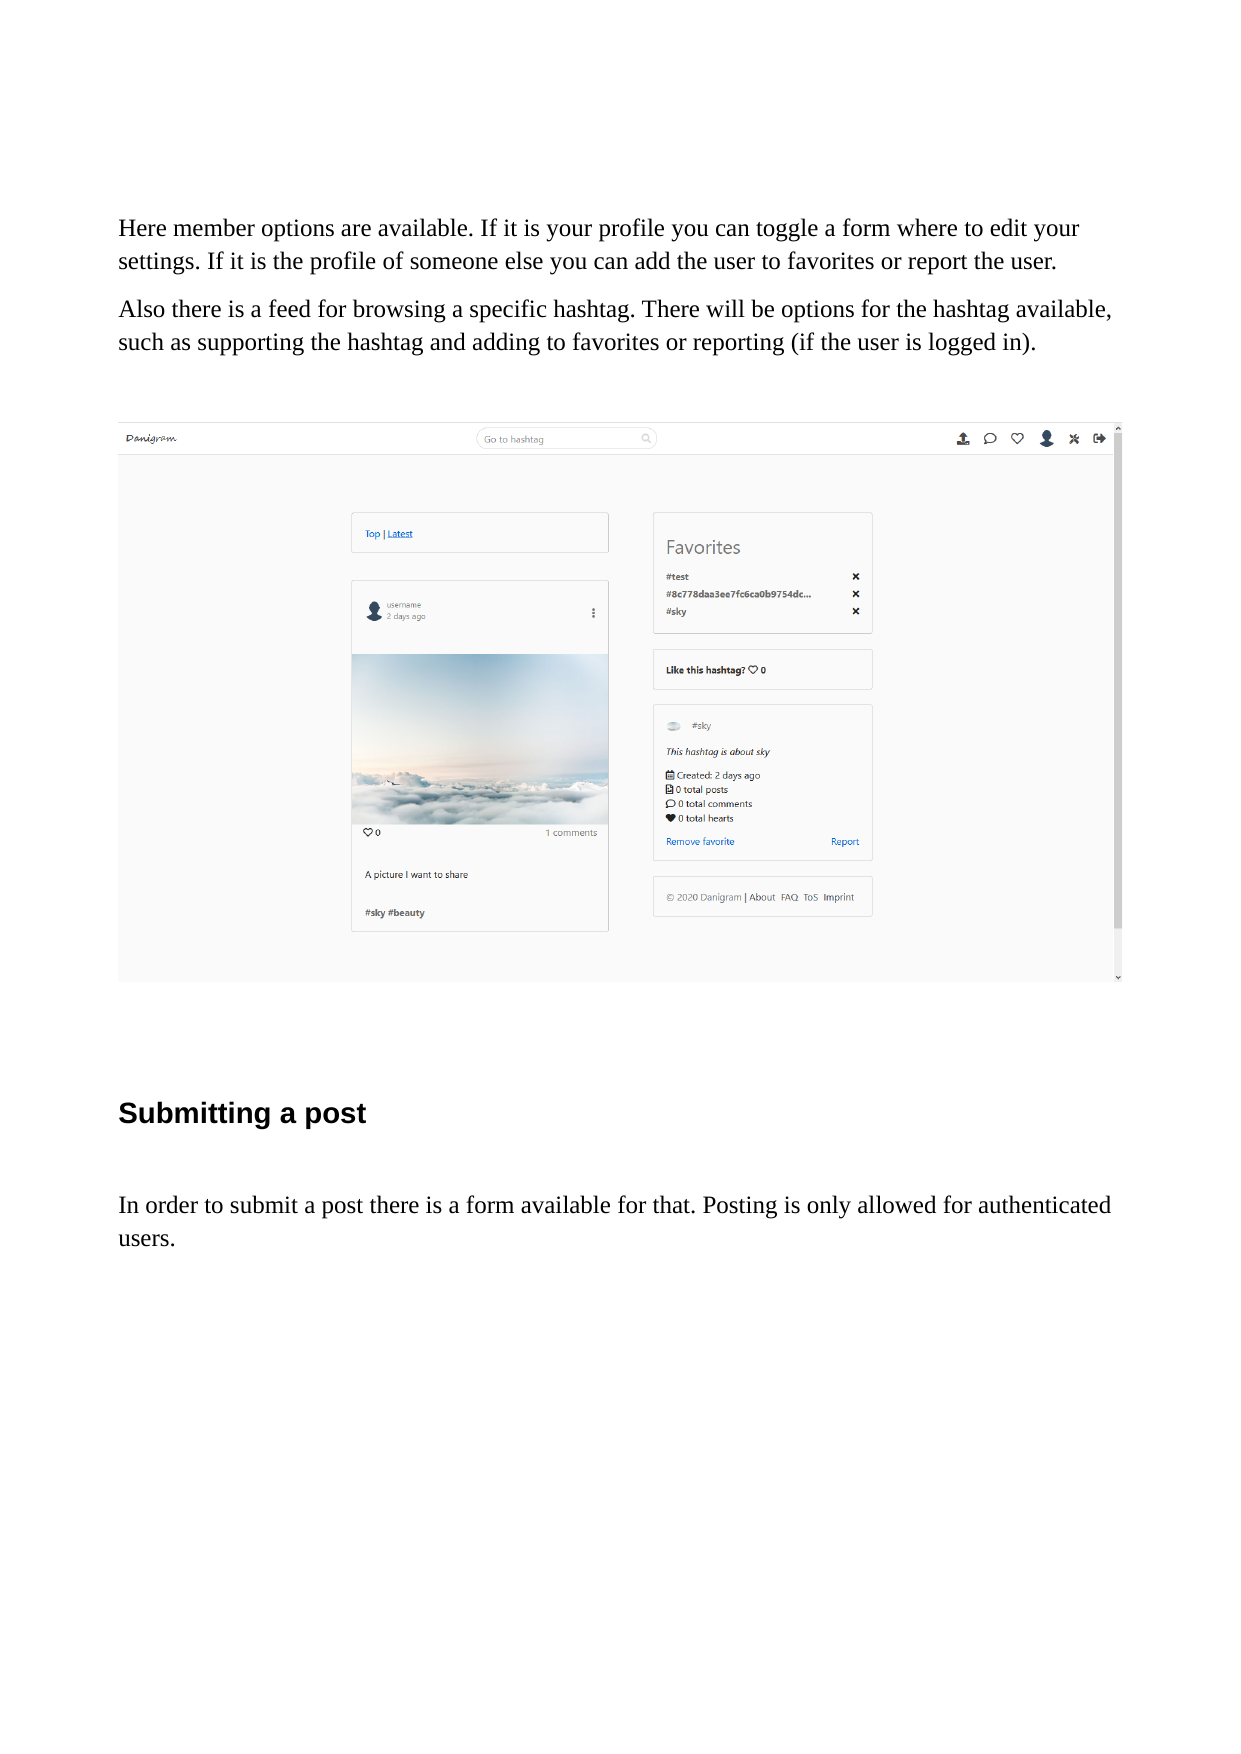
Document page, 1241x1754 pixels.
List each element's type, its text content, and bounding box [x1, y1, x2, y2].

subtitle Submitting a post [118, 1096, 1122, 1130]
text In order to submit a post there is a form available for that. Posting is only allowed for authenticated users. [118, 1190, 1122, 1252]
text Here member options are available. If it is your profile you can toggle a form where to edit your settings. If it is the profile of someone else you can add the user to favorites or report the user. [118, 213, 1122, 275]
picture [118, 422, 1123, 982]
text Also there is a feed for browsing a specific hashtag. There will be options for the hashtag available, such as supporting the hashtag and adding to favorites or reporting (if the user is logged in). [118, 294, 1122, 356]
